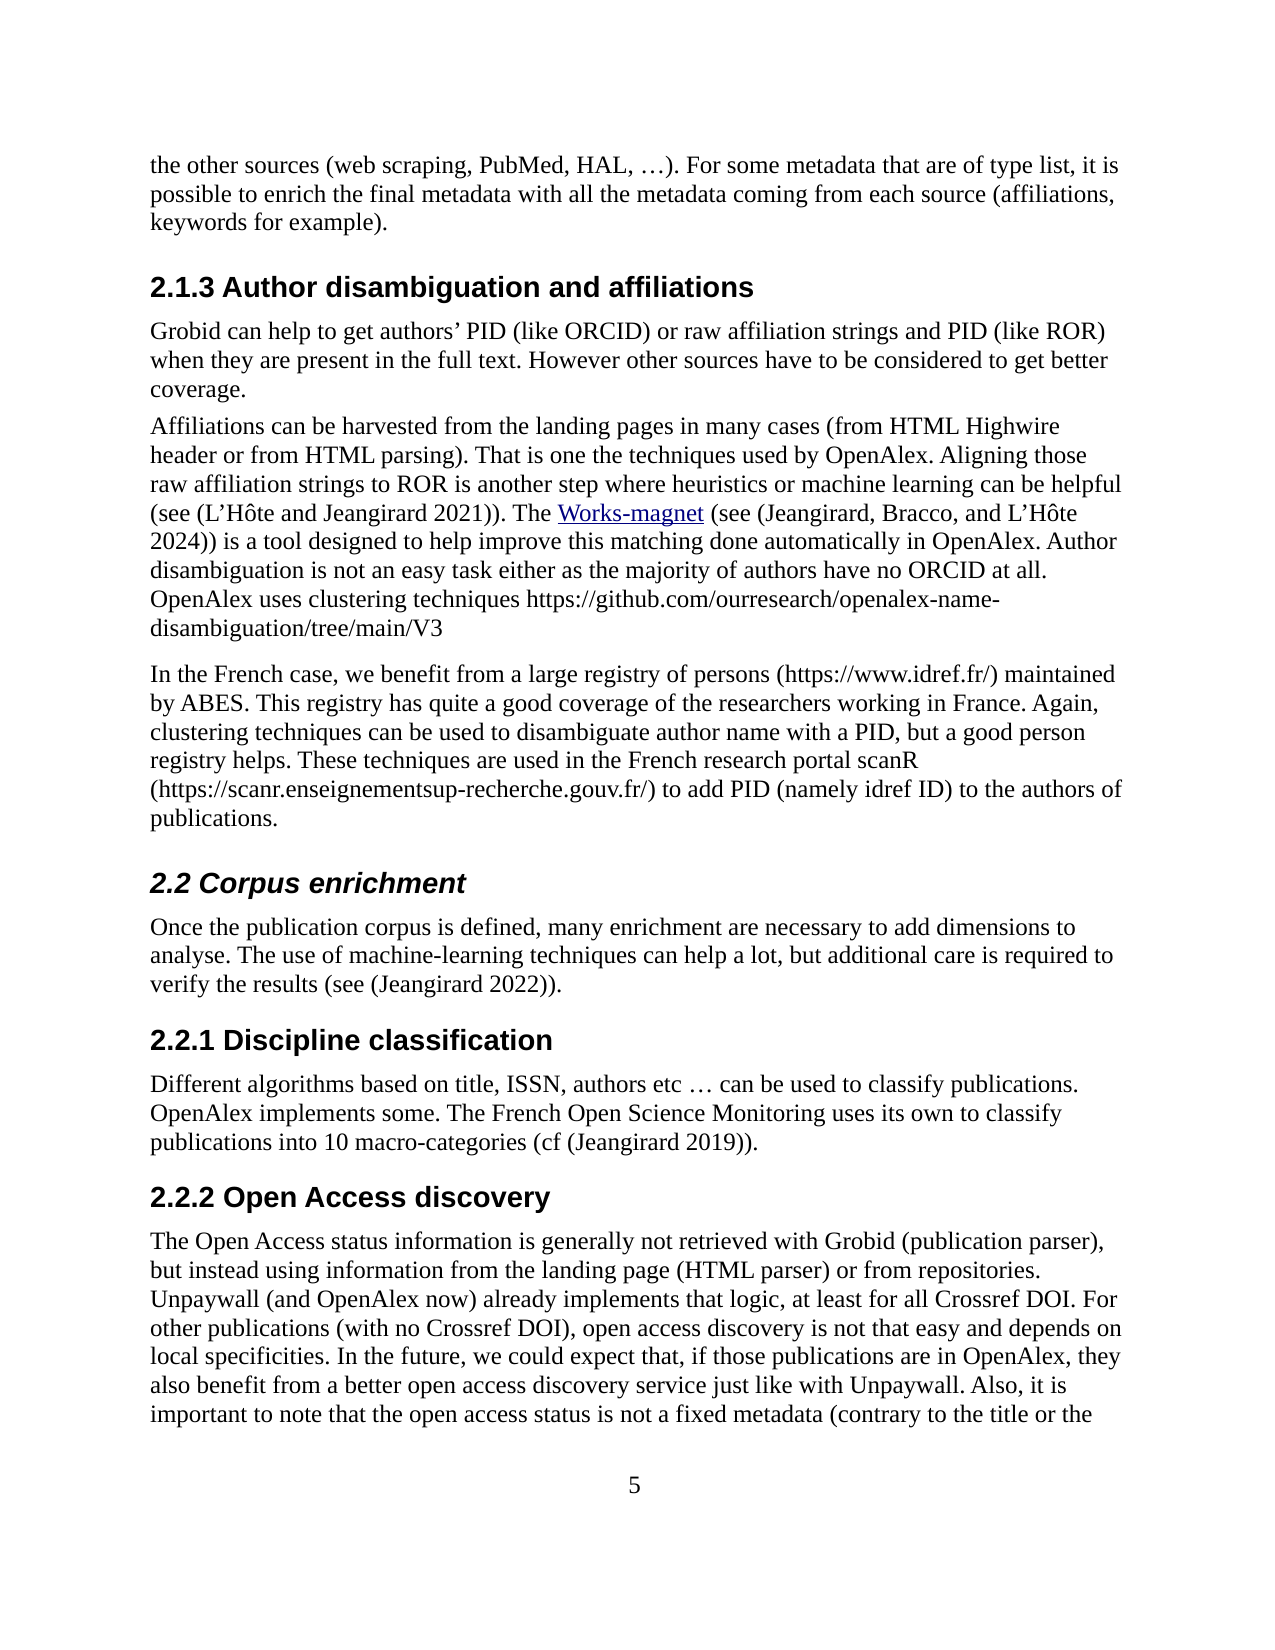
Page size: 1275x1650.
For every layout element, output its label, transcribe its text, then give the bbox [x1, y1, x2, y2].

subtitle 2.2.1 Discipline classification [150, 1023, 1125, 1057]
text Grobid can help to get authors’ PID (like ORCID) or raw affiliation strings and PID (like ROR) when they are present in the full text. However other sources have to be considered to get better coverage. [150, 316, 1125, 402]
text Affiliations can be harvested from the landing pages in many cases (from HTML Highwire header or from HTML parsing). That is one the techniques used by OpenAlex. Aligning those raw affiliation strings to ROR is another step where heuristics or machine learning can be helpful (see (L’Hôte and Jeangirard 2021)). The Works-magnet (see (Jeangirard, Bracco, and L’Hôte 2024)) is a tool designed to help improve this matching done automatically in OpenAlex. Author disambiguation is not an easy task either as the majority of authors have no ORCID at all. OpenAlex uses clustering techniques https://github.com/ourresearch/openalex-name-disambiguation/tree/main/V3 [150, 411, 1125, 641]
text Once the publication corpus is defined, many enrichment are necessary to add dimensions to analyse. The use of machine-learning techniques can help a lot, but additional care is required to verify the results (see (Jeangirard 2022)). [150, 912, 1125, 998]
text In the French case, we benefit from a large registry of persons (https://www.idref.fr/) maintained by ABES. This registry has quite a good coverage of the researchers working in France. Again, clustering techniques can be used to disambiguate author name with a PID, but a good person registry helps. These techniques are used in the French research portal scanR (https://scanr.enseignementsup-recherche.gouv.fr/) to add PID (namely idref ID) to the authors of publications. [150, 659, 1125, 832]
subtitle 2.2 Corpus enrichment [150, 866, 1125, 899]
text Different algorithms based on title, ISSN, authors etc … can be used to classify publications. OpenAlex implements some. The French Open Science Monitoring uses its own to classify publications into 10 macro-categories (cf (Jeangirard 2019)). [150, 1069, 1125, 1155]
subtitle 2.1.3 Author disambiguation and affiliations [150, 270, 1125, 304]
text the other sources (web scraping, PubMed, HAL, …). For some metadata that are of type list, it is possible to enrich the final metadata with all the metadata coming from each source (affiliations, keywords for example). [150, 150, 1125, 236]
text The Open Access status information is generally not retrieved with Grobid (publication parser), but instead using information from the landing page (HTML parser) or from repositories. Unpaywall (and OpenAlex now) already implements that logic, at least for all Crossref DOI. For other publications (with no Crossref DOI), open access discovery is not that easy and depends on local specificities. In the future, we could expect that, if those publications are in OpenAlex, they also benefit from a better open access discovery service just like with Unpaywall. Also, it is important to note that the open access status is not a fixed metadata (contrary to the title or the [150, 1226, 1125, 1428]
subtitle 2.2.2 Open Access discovery [150, 1180, 1125, 1214]
